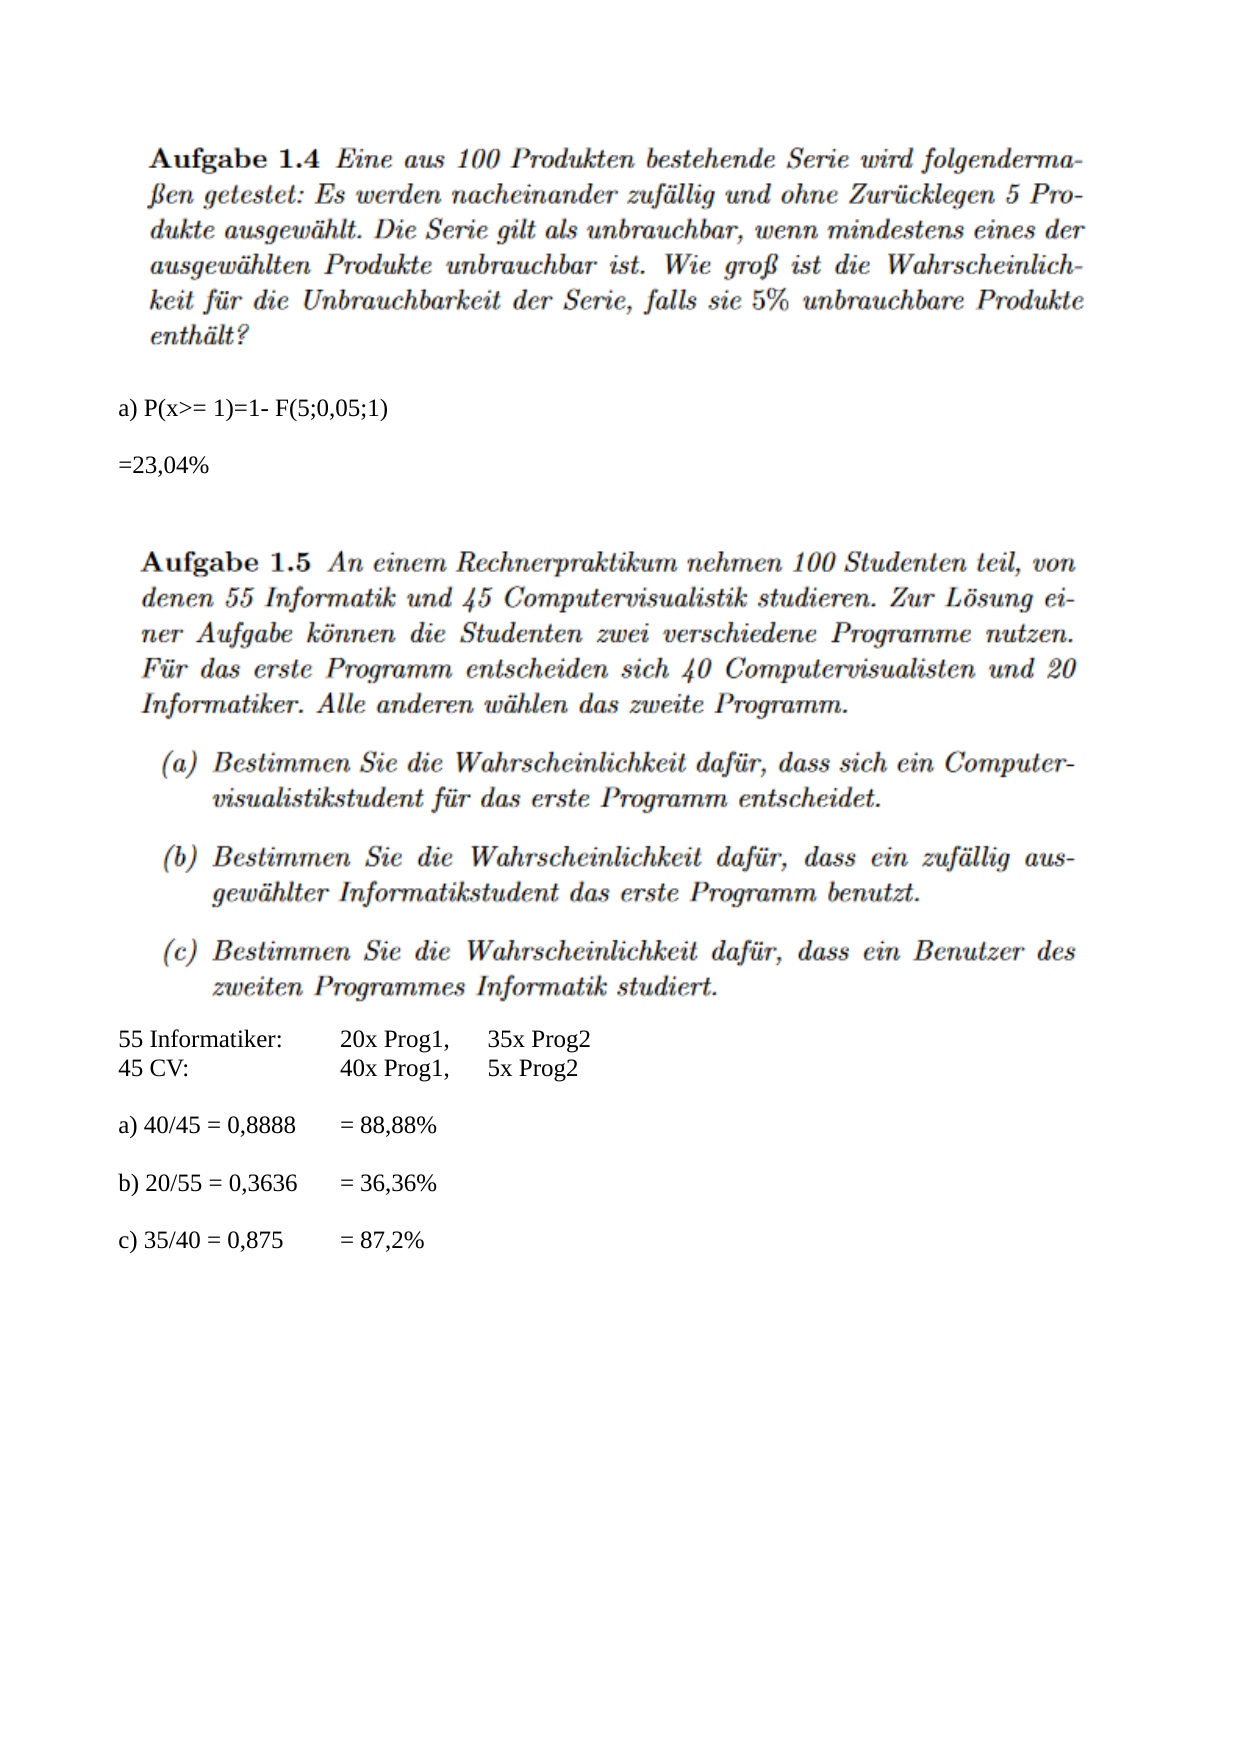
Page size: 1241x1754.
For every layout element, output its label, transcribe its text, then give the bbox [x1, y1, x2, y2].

text 55 Informatiker: 20x Prog1, 35x Prog2 [118, 537, 1122, 1053]
text =23,04% [118, 450, 1122, 479]
picture [118, 118, 1123, 393]
text 45 CV: 40x Prog1, 5x Prog2 [118, 1053, 1122, 1082]
text a) P(x>= 1)=1- F(5;0,05;1) [118, 393, 1122, 422]
text b) 20/55 = 0,3636 = 36,36% [118, 1168, 1122, 1197]
text a) 40/45 = 0,8888 = 88,88% [118, 1110, 1122, 1139]
text c) 35/40 = 0,875 = 87,2% [118, 1225, 1122, 1254]
picture [133, 536, 1107, 1025]
